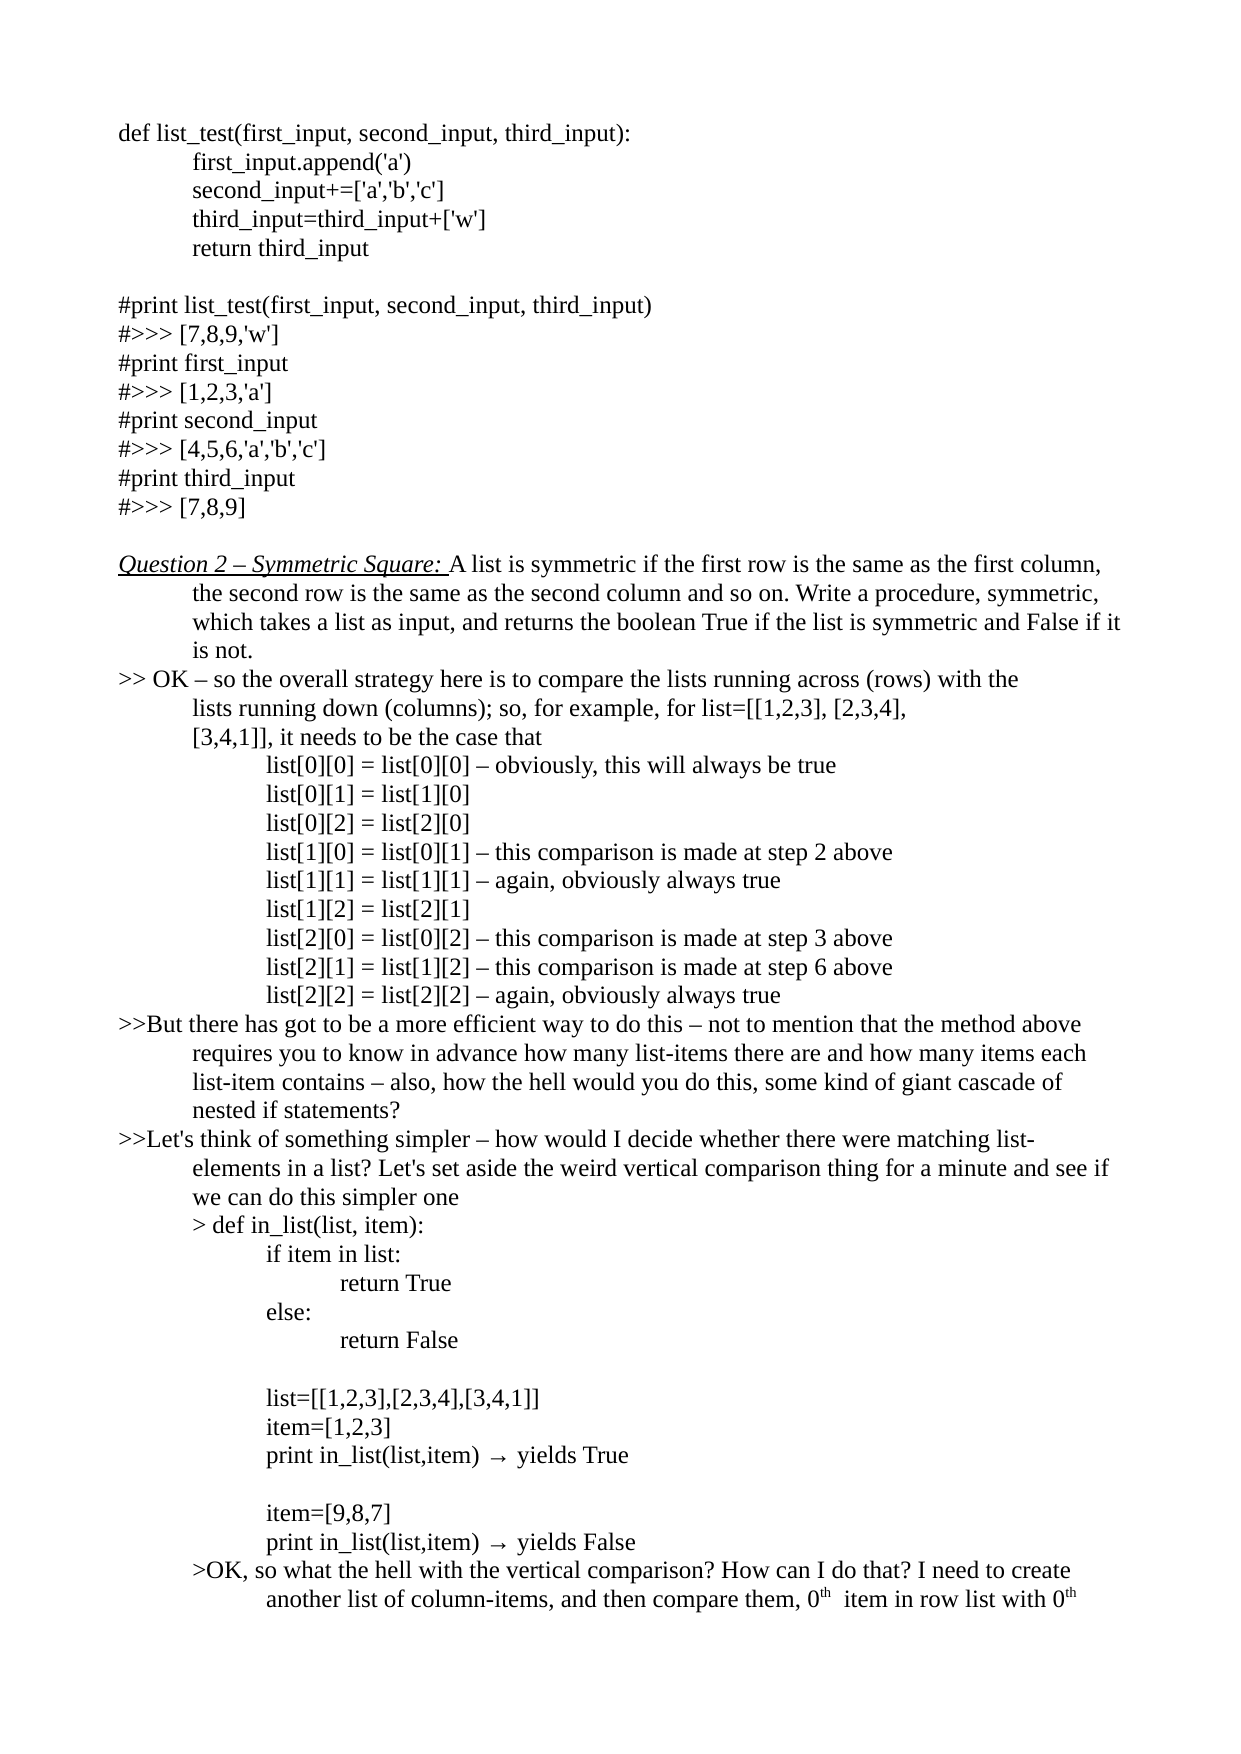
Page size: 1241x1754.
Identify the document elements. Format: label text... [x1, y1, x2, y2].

text return third_input [118, 233, 1122, 262]
text item=[9,8,7] [118, 1498, 1122, 1527]
text second_input+=['a','b','c'] [118, 176, 1122, 204]
text if item in list: [118, 1239, 1122, 1268]
text #>>> [1,2,3,'a'] [118, 377, 1122, 406]
text list[2][1] = list[1][2] – this comparison is made at step 6 above [118, 952, 1122, 981]
text print in_list(list,item) → yields True [118, 1441, 1122, 1469]
text list=[[1,2,3],[2,3,4],[3,4,1]] [118, 1383, 1122, 1412]
text #>>> [4,5,6,'a','b','c'] [118, 434, 1122, 463]
text #print third_input [118, 463, 1122, 492]
text #>>> [7,8,9,'w'] [118, 319, 1122, 348]
text > def in_list(list, item): [118, 1211, 1122, 1239]
text >>Let's think of something simpler – how would I decide whether there were matching list- elements in a list? Let's set aside the weird vertical comparison thing for a minute and see if we can do this simpler one [118, 1124, 1122, 1211]
text >>But there has got to be a more efficient way to do this – not to mention that the method above requires you to know in advance how many list-items there are and how many items each list-item contains – also, how the hell would you do this, some kind of giant cascade of nested if statements? [118, 1009, 1122, 1124]
text list[0][1] = list[1][0] [118, 779, 1122, 808]
text >OK, so what the hell with the vertical comparison? How can I do that? I need to create another list of column-items, and then compare them, 0th item in row list with 0th [118, 1556, 1122, 1613]
text Question 2 – Symmetric Square: A list is symmetric if the first row is the same as the first column, [118, 549, 1122, 578]
text list[2][2] = list[2][2] – again, obviously always true [118, 981, 1122, 1009]
text list[1][1] = list[1][1] – again, obviously always true [118, 866, 1122, 894]
text list[2][0] = list[0][2] – this comparison is made at step 3 above [118, 923, 1122, 952]
text list[0][0] = list[0][0] – obviously, this will always be true [118, 751, 1122, 779]
text print in_list(list,item) → yields False [118, 1527, 1122, 1556]
text else: [118, 1297, 1122, 1326]
text >> OK – so the overall strategy here is to compare the lists running across (rows) with the lists running down (columns); so, for example, for list=[[1,2,3], [2,3,4], [3,4,1]], it needs to be the case that [118, 664, 1122, 751]
text #print list_test(first_input, second_input, third_input) [118, 291, 1122, 319]
text the second row is the same as the second column and so on. Write a procedure, symmetric, which takes a list as input, and returns the boolean True if the list is symmetric and False if it is not. [118, 578, 1122, 664]
text list[1][0] = list[0][1] – this comparison is made at step 2 above [118, 837, 1122, 866]
text #>>> [7,8,9] [118, 492, 1122, 521]
text item=[1,2,3] [118, 1412, 1122, 1441]
text list[0][2] = list[2][0] [118, 808, 1122, 837]
text return False [118, 1326, 1122, 1354]
text return True [118, 1268, 1122, 1297]
text third_input=third_input+['w'] [118, 204, 1122, 233]
text list[1][2] = list[2][1] [118, 894, 1122, 923]
text #print second_input [118, 406, 1122, 434]
text first_input.append('a') [118, 147, 1122, 176]
text def list_test(first_input, second_input, third_input): [118, 118, 1122, 147]
text #print first_input [118, 348, 1122, 377]
